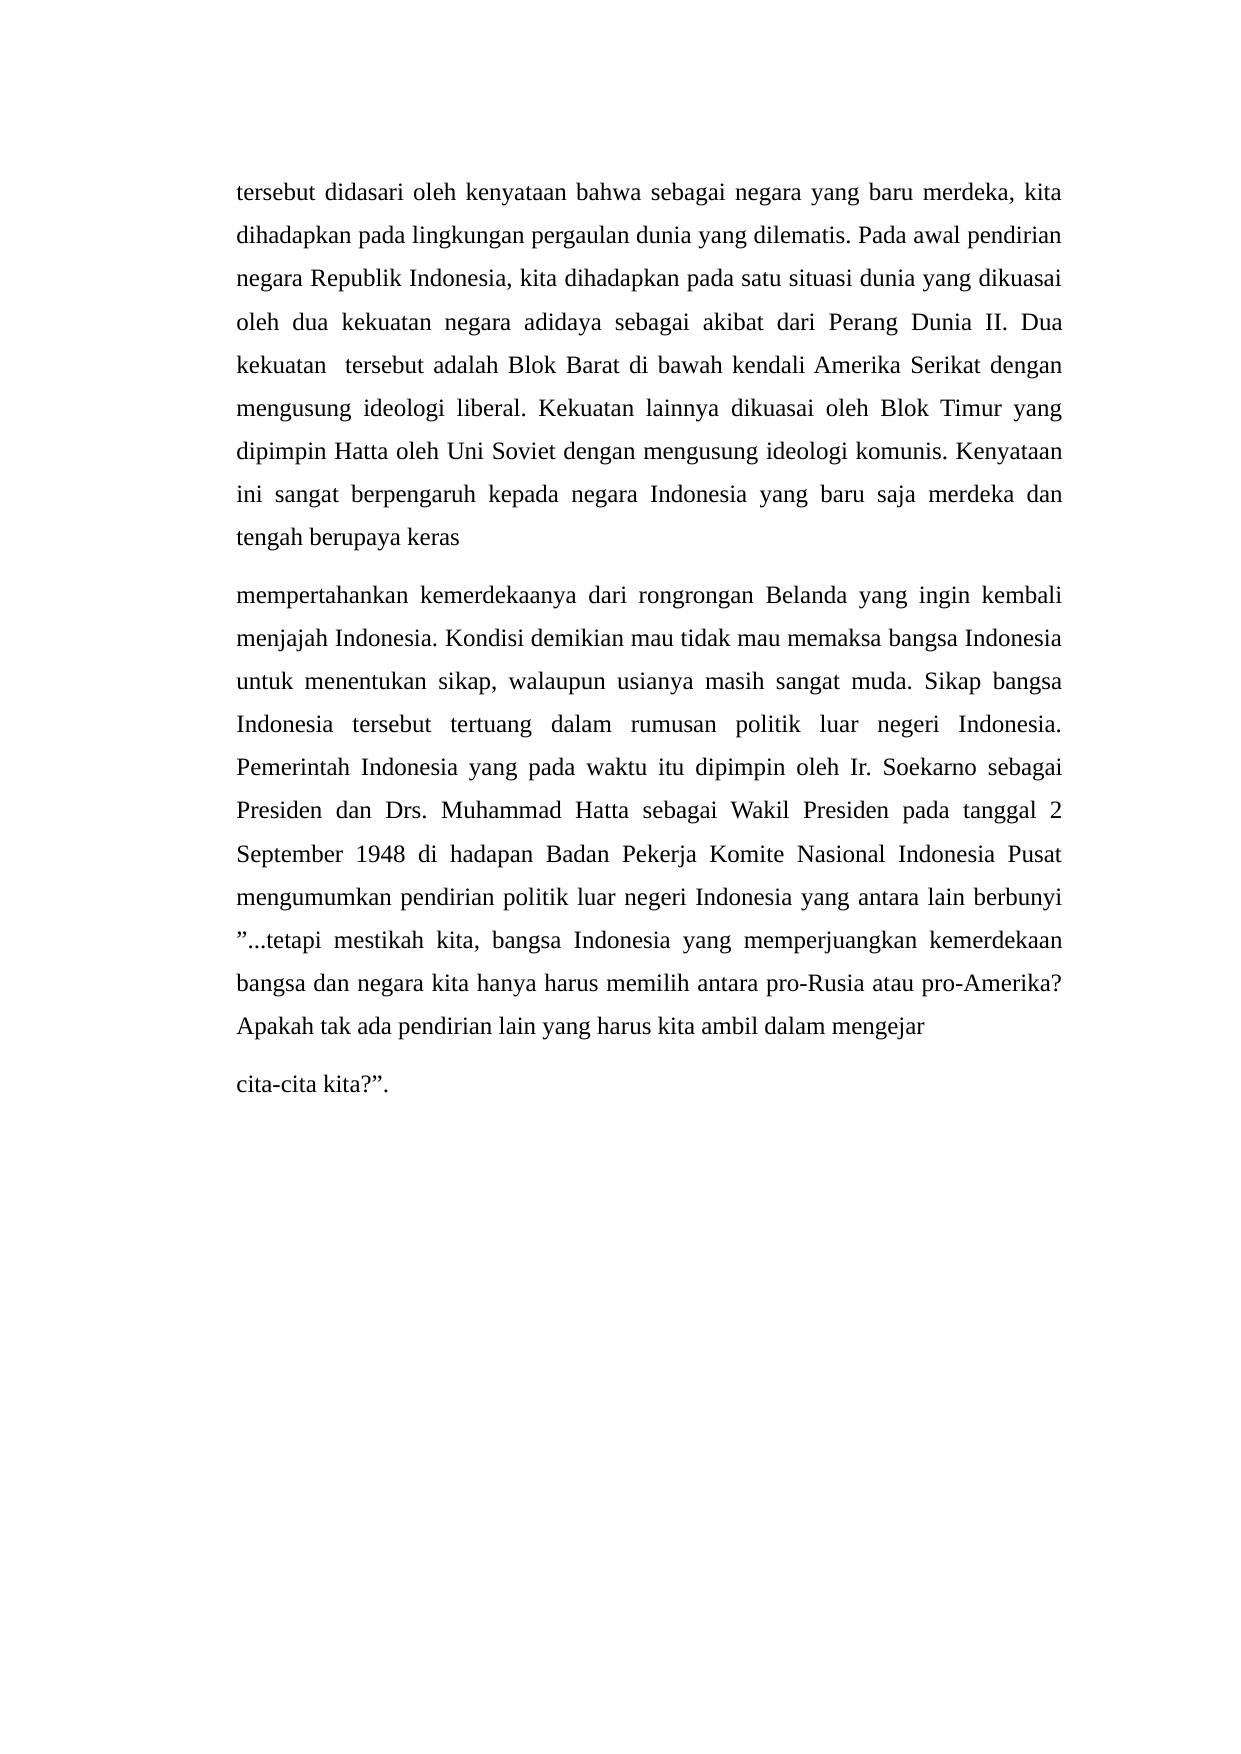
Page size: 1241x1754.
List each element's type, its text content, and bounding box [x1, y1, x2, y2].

text mempertahankan kemerdekaanya dari rongrongan Belanda yang ingin kembali menjajah Indonesia. Kondisi demikian mau tidak mau memaksa bangsa Indonesia untuk menentukan sikap, walaupun usianya masih sangat muda. Sikap bangsa Indonesia tersebut tertuang dalam rumusan politik luar negeri Indonesia. Pemerintah Indonesia yang pada waktu itu dipimpin oleh Ir. Soekarno sebagai Presiden dan Drs. Muhammad Hatta sebagai Wakil Presiden pada tanggal 2 September 1948 di hadapan Badan Pekerja Komite Nasional Indonesia Pusat mengumumkan pendirian politik luar negeri Indonesia yang antara lain berbunyi ”...tetapi mestikah kita, bangsa Indonesia yang memperjuangkan kemerdekaan bangsa dan negara kita hanya harus memilih antara pro-Rusia atau pro-Amerika? Apakah tak ada pendirian lain yang harus kita ambil dalam mengejar [236, 580, 1063, 1040]
text cita-cita kita?”. [236, 1069, 1063, 1098]
text tersebut didasari oleh kenyataan bahwa sebagai negara yang baru merdeka, kita dihadapkan pada lingkungan pergaulan dunia yang dilematis. Pada awal pendirian negara Republik Indonesia, kita dihadapkan pada satu situasi dunia yang dikuasai oleh dua kekuatan negara adidaya sebagai akibat dari Perang Dunia II. Dua kekuatan tersebut adalah Blok Barat di bawah kendali Amerika Serikat dengan mengusung ideologi liberal. Kekuatan lainnya dikuasai oleh Blok Timur yang dipimpin Hatta oleh Uni Soviet dengan mengusung ideologi komunis. Kenyataan ini sangat berpengaruh kepada negara Indonesia yang baru saja merdeka dan tengah berupaya keras [236, 177, 1063, 551]
